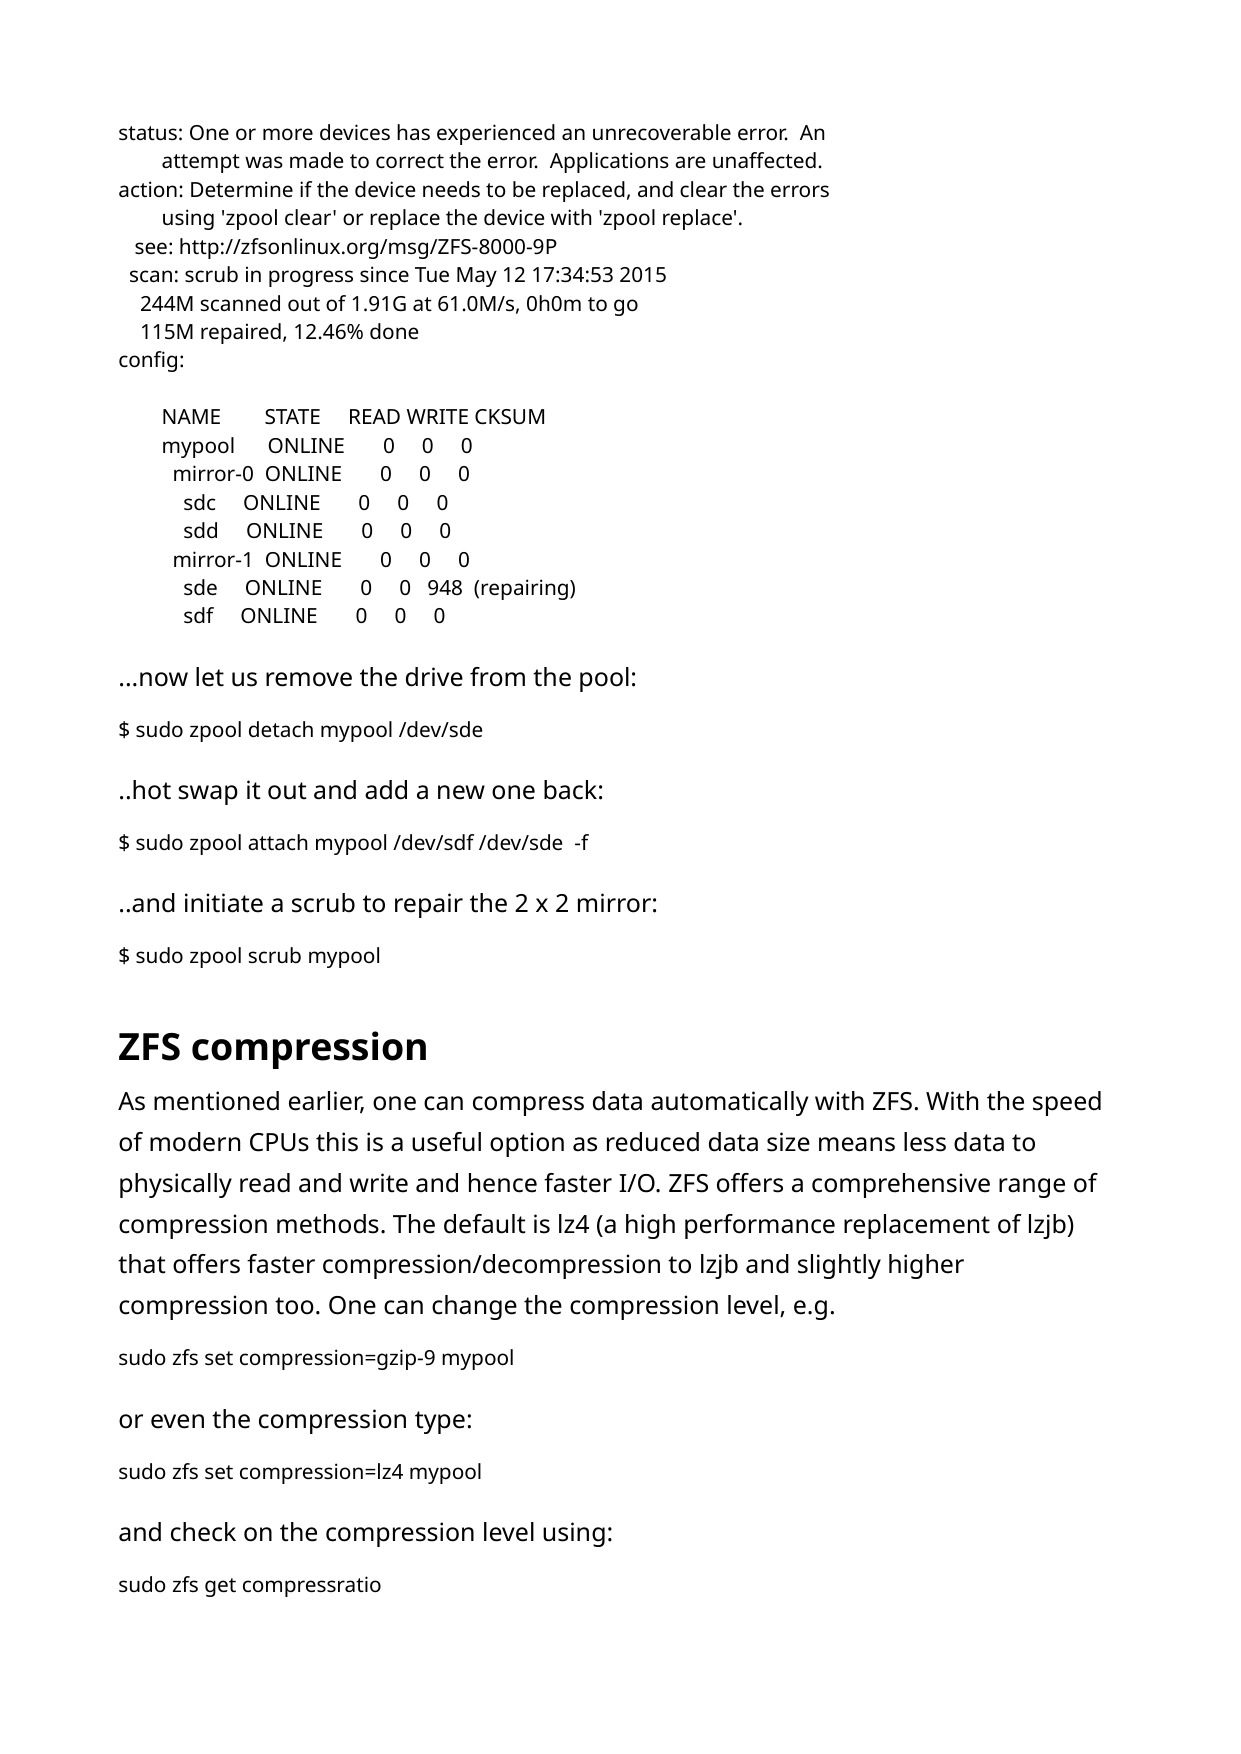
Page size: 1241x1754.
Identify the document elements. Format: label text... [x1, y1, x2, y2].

text mirror-1 ONLINE 0 0 0 [118, 545, 1122, 573]
text sde ONLINE 0 0 948 (repairing) [118, 573, 1122, 602]
text sudo zfs set compression=lz4 mypool [118, 1457, 1122, 1485]
text $ sudo zpool detach mypool /dev/sde [118, 715, 1122, 743]
text ...now let us remove the drive from the pool: [118, 659, 1122, 693]
text As mentioned earlier, one can compress data automatically with ZFS. With the speed of modern CPUs this is a useful option as reduced data size means less data to physically read and write and hence faster I/O. ZFS offers a comprehensive range of compression methods. The default is lz4 (a high performance replacement of lzjb) that offers faster compression/decompression to lzjb and slightly higher compression too. One can change the compression level, e.g. [118, 1084, 1122, 1322]
text config: [118, 346, 1122, 374]
text $ sudo zpool scrub mypool [118, 942, 1122, 970]
text attempt was made to correct the error. Applications are unaffected. [118, 147, 1122, 175]
text see: http://zfsonlinux.org/msg/ZFS-8000-9P [118, 232, 1122, 260]
text sudo zfs get compressratio [118, 1570, 1122, 1598]
text sdc ONLINE 0 0 0 [118, 488, 1122, 516]
subtitle ZFS compression [118, 1020, 1122, 1071]
text status: One or more devices has experienced an unrecoverable error. An [118, 118, 1122, 147]
text 244M scanned out of 1.91G at 61.0M/s, 0h0m to go [118, 289, 1122, 317]
text $ sudo zpool attach mypool /dev/sdf /dev/sde -f [118, 828, 1122, 857]
text sdd ONLINE 0 0 0 [118, 516, 1122, 545]
text and check on the compression level using: [118, 1515, 1122, 1549]
text mypool ONLINE 0 0 0 [118, 431, 1122, 459]
text NAME STATE READ WRITE CKSUM [118, 402, 1122, 431]
text ..hot swap it out and add a new one back: [118, 773, 1122, 807]
text action: Determine if the device needs to be replaced, and clear the errors [118, 175, 1122, 203]
text using 'zpool clear' or replace the device with 'zpool replace'. [118, 203, 1122, 232]
text sdf ONLINE 0 0 0 [118, 602, 1122, 630]
text or even the compression type: [118, 1401, 1122, 1435]
text sudo zfs set compression=gzip-9 mypool [118, 1343, 1122, 1372]
text scan: scrub in progress since Tue May 12 17:34:53 2015 [118, 260, 1122, 289]
text ..and initiate a scrub to repair the 2 x 2 mirror: [118, 886, 1122, 920]
text mirror-0 ONLINE 0 0 0 [118, 459, 1122, 488]
text 115M repaired, 12.46% done [118, 317, 1122, 346]
